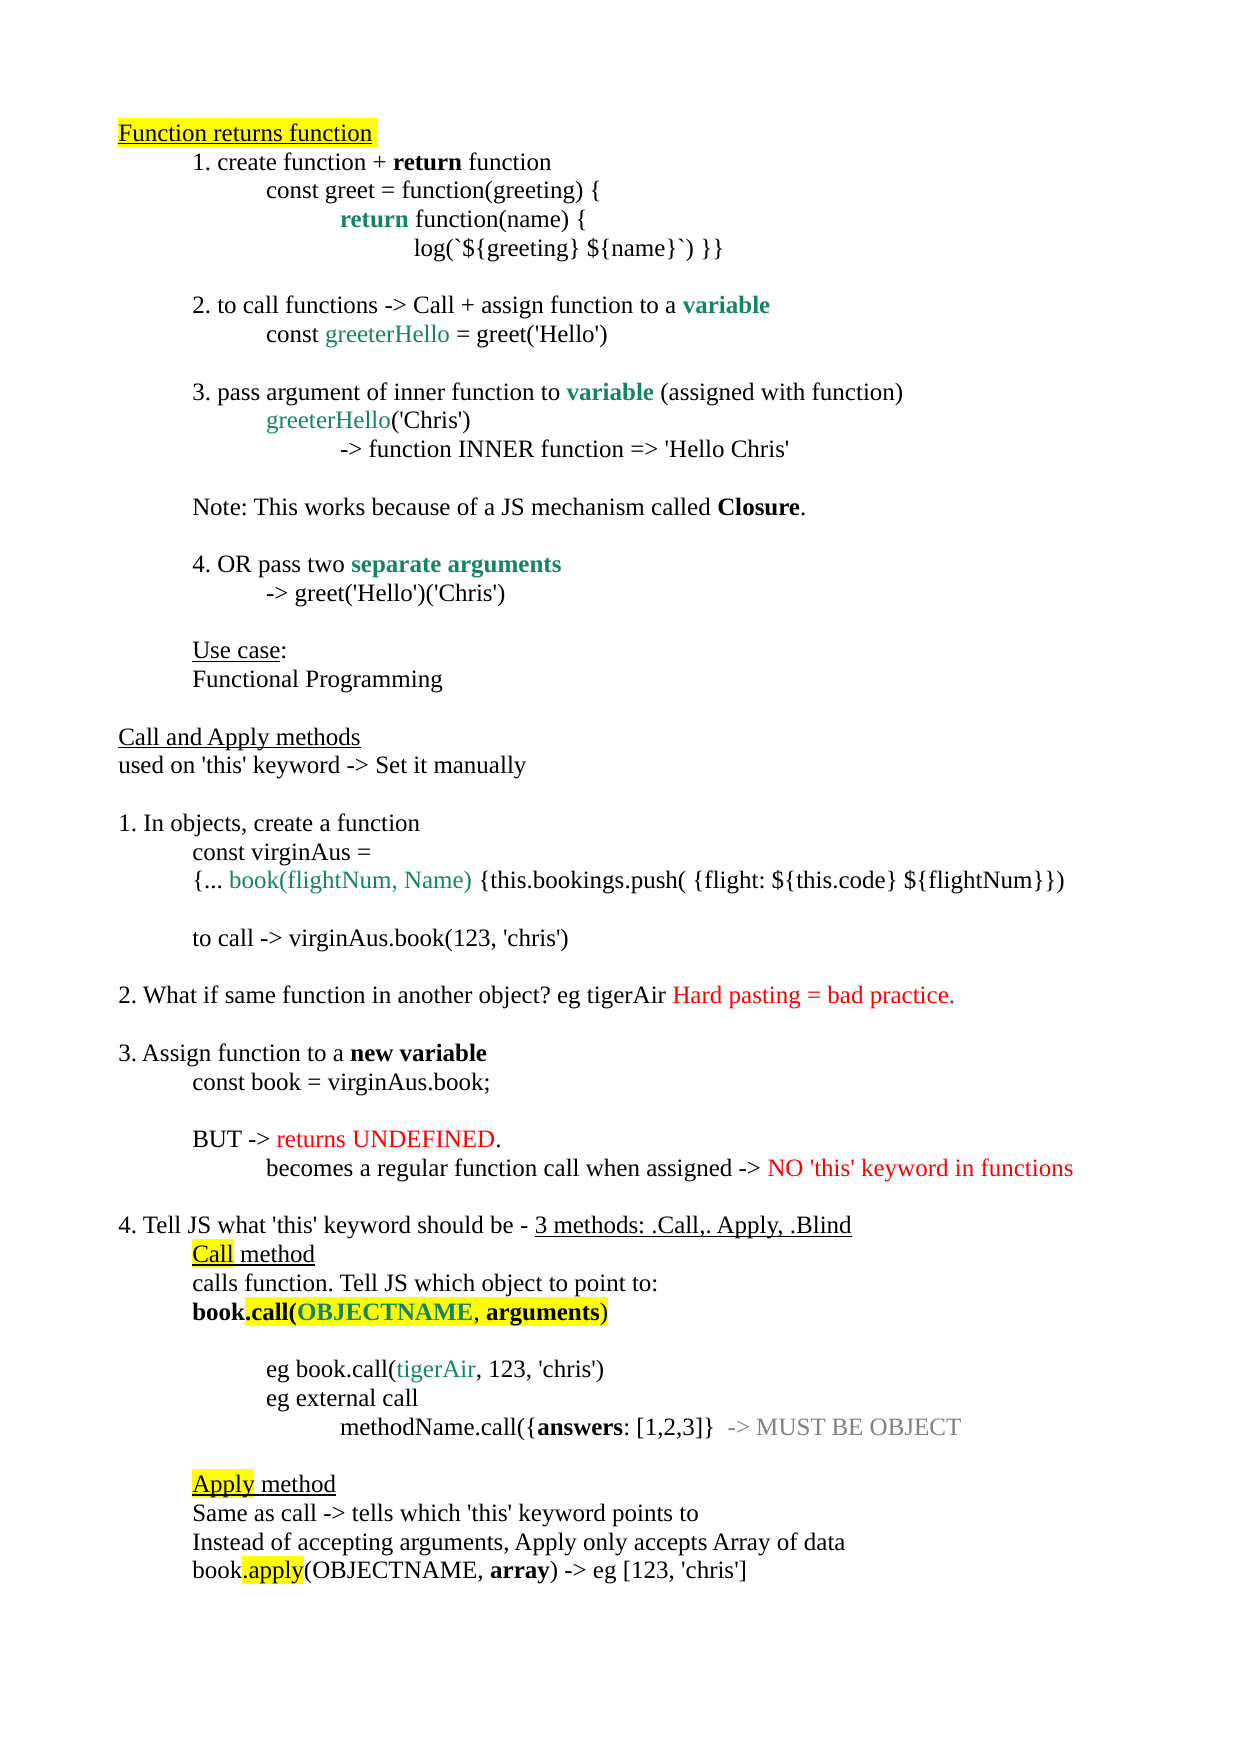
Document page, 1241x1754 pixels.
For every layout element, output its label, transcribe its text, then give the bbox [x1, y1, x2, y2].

text BUT -> returns UNDEFINED. [118, 1124, 1122, 1153]
text 3. pass argument of inner function to variable (assigned with function) [118, 377, 1122, 406]
text used on 'this' keyword -> Set it manually [118, 751, 1122, 779]
text log(`${greeting} ${name}`) }} [118, 233, 1122, 262]
text calls function. Tell JS which object to point to: [118, 1268, 1122, 1297]
text Instead of accepting arguments, Apply only accepts Array of data [118, 1527, 1122, 1556]
text 1. In objects, create a function [118, 808, 1122, 837]
text Use case: [118, 636, 1122, 664]
text const greeterHello = greet('Hello') [118, 319, 1122, 348]
text book.apply(OBJECTNAME, array) -> eg [123, 'chris'] [118, 1556, 1122, 1584]
text eg book.call(tigerAir, 123, 'chris') [118, 1354, 1122, 1383]
text -> greet('Hello')('Chris') [118, 578, 1122, 607]
text -> function INNER function => 'Hello Chris' [118, 434, 1122, 463]
text Apply method [118, 1469, 1122, 1498]
text to call -> virginAus.book(123, 'chris') [118, 923, 1122, 952]
text greeterHello('Chris') [118, 406, 1122, 434]
text Note: This works because of a JS mechanism called Closure. [118, 492, 1122, 521]
text Call and Apply methods [118, 722, 1122, 751]
text {... book(flightNum, Name) {this.bookings.push( {flight: ${this.code} ${flightNum}}) [118, 866, 1122, 894]
text const greet = function(greeting) { [118, 176, 1122, 204]
text Function returns function [118, 118, 1122, 147]
text return function(name) { [118, 204, 1122, 233]
text 4. Tell JS what 'this' keyword should be - 3 methods: .Call,. Apply, .Blind [118, 1211, 1122, 1239]
text 2. What if same function in another object? eg tigerAir Hard pasting = bad practice. [118, 981, 1122, 1009]
text eg external call [118, 1383, 1122, 1412]
text methodName.call({answers: [1,2,3]} -> MUST BE OBJECT [118, 1412, 1122, 1441]
text 2. to call functions -> Call + assign function to a variable [118, 291, 1122, 319]
text book.call(OBJECTNAME, arguments) [118, 1297, 1122, 1326]
text becomes a regular function call when assigned -> NO 'this' keyword in functions [118, 1153, 1122, 1182]
text 3. Assign function to a new variable [118, 1038, 1122, 1067]
text const book = virginAus.book; [118, 1067, 1122, 1096]
text Functional Programming [118, 664, 1122, 693]
text 1. create function + return function [118, 147, 1122, 176]
text const virginAus = [118, 837, 1122, 866]
text Call method [118, 1239, 1122, 1268]
text Same as call -> tells which 'this' keyword points to [118, 1498, 1122, 1527]
text 4. OR pass two separate arguments [118, 549, 1122, 578]
